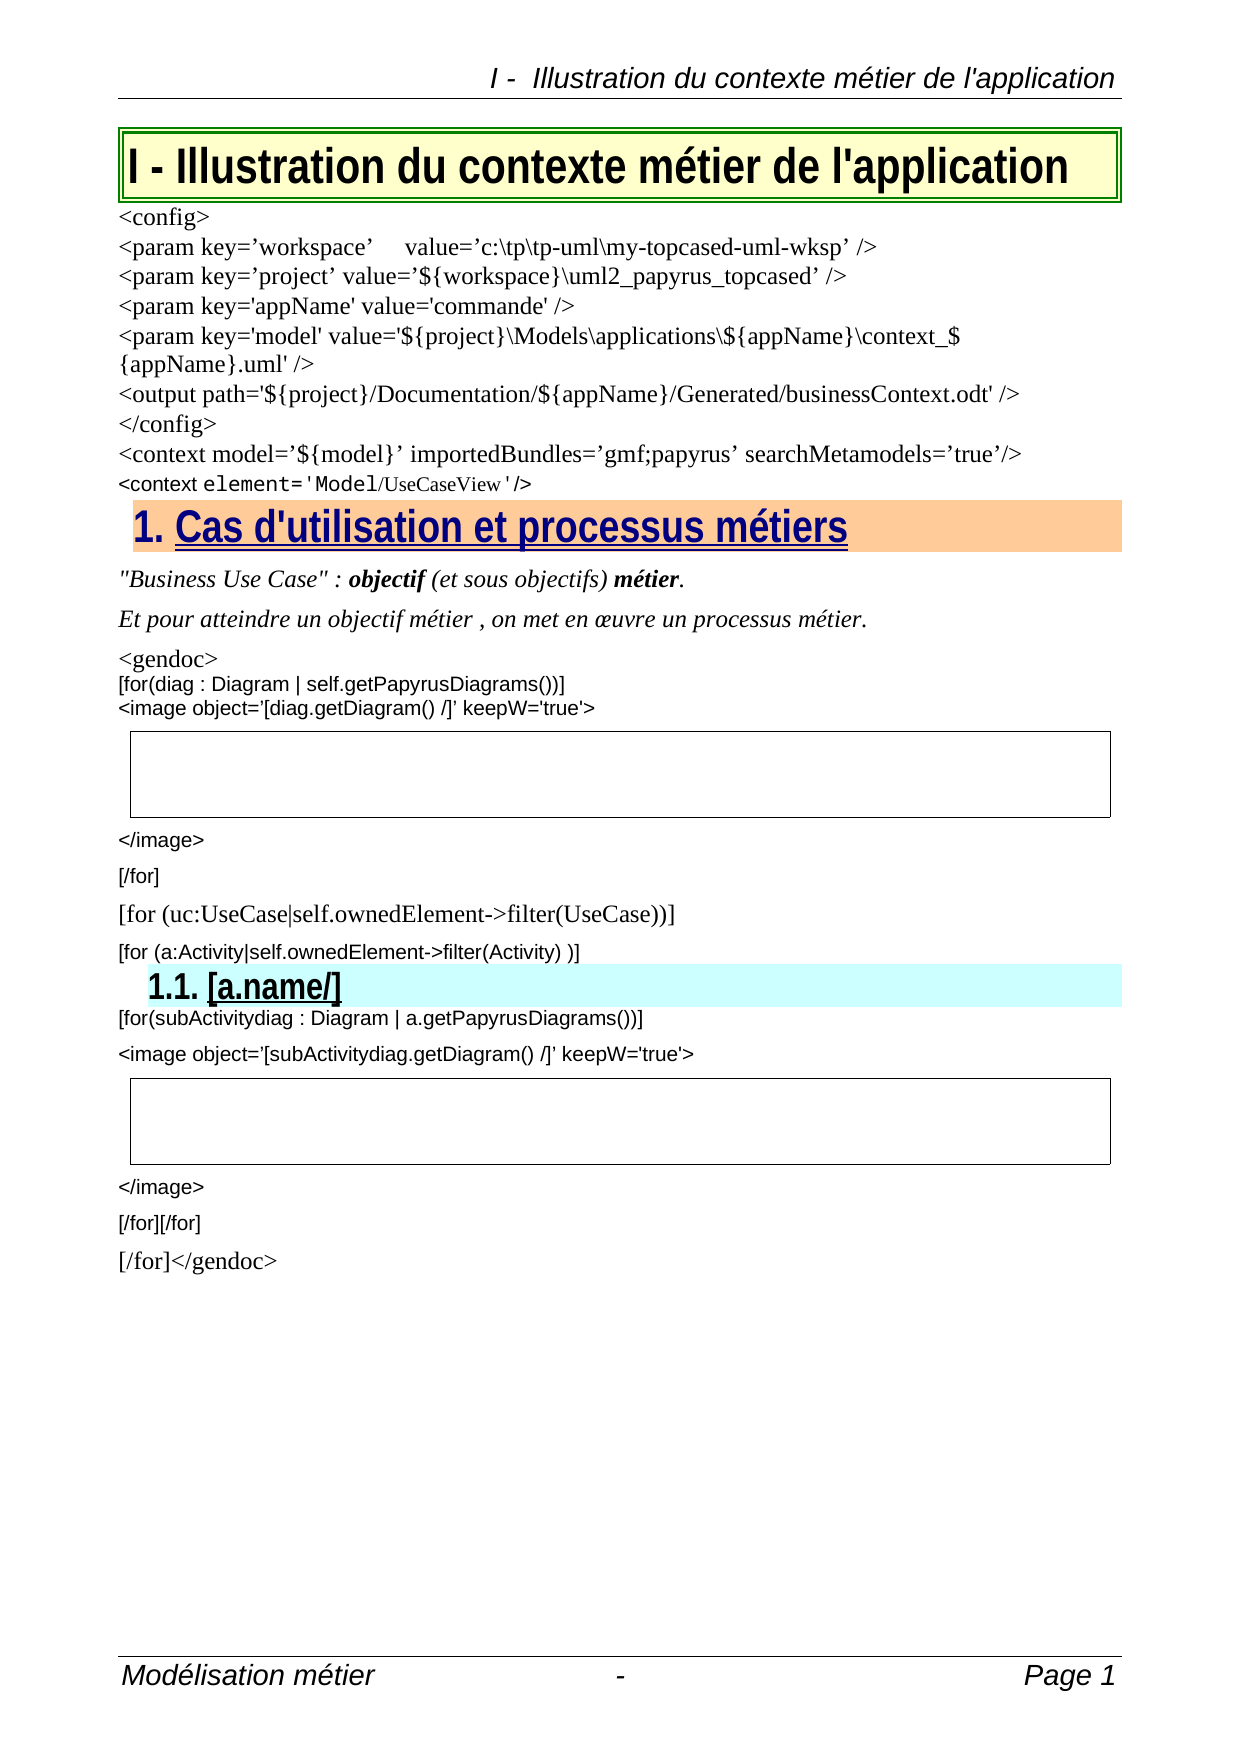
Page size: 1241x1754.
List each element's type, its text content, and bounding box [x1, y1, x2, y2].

text <context element='Model/UseCaseView'/> [118, 469, 1122, 498]
text <param key='appName' value='commande' /> [118, 292, 1122, 320]
text <config> [118, 203, 1122, 231]
text <param key=’workspace’ value=’c:\tp\tp-uml\my-topcased-uml-wksp’ /> [118, 233, 1122, 260]
text <param key='model' value='${project}\Models\applications\${appName}\context_${appName}.uml' /> [118, 322, 1122, 377]
text [/for][/for] [118, 1212, 1122, 1235]
text [for (uc:UseCase|self.ownedElement->filter(UseCase))] [118, 901, 1122, 928]
text [for (a:Activity|self.ownedElement->filter(Activity) )] [118, 941, 1122, 964]
text <param key=’project’ value=’${workspace}\uml2_papyrus_topcased’ /> [118, 262, 1122, 290]
text Et pour atteindre un objectif métier , on met en œuvre un processus métier. [118, 605, 1122, 633]
text [for(subActivitydiag : Diagram | a.getPapyrusDiagrams())] [118, 1007, 1122, 1030]
text <gendoc> [118, 645, 1122, 673]
text [/for] [118, 865, 1122, 888]
text "Business Use Case" : objectif (et sous objectifs) métier. [118, 565, 1122, 592]
text </config> [118, 410, 1122, 438]
text <context model=’${model}’ importedBundles=’gmf;papyrus’ searchMetamodels=’true’/> [118, 440, 1122, 467]
subtitle [a.name/] [148, 964, 1122, 1007]
subtitle Cas d'utilisation et processus métiers [133, 500, 1122, 552]
text [for(diag : Diagram | self.getPapyrusDiagrams())] [118, 673, 1122, 696]
text [/for]</gendoc> [118, 1247, 1122, 1275]
text <image object=’[diag.getDiagram() /]’ keepW='true'></image> [118, 696, 1122, 852]
text <output path='${project}/Documentation/${appName}/Generated/businessContext.odt' /> [118, 380, 1122, 407]
text <image object=’[subActivitydiag.getDiagram() /]’ keepW='true'></image> [118, 1043, 1122, 1199]
